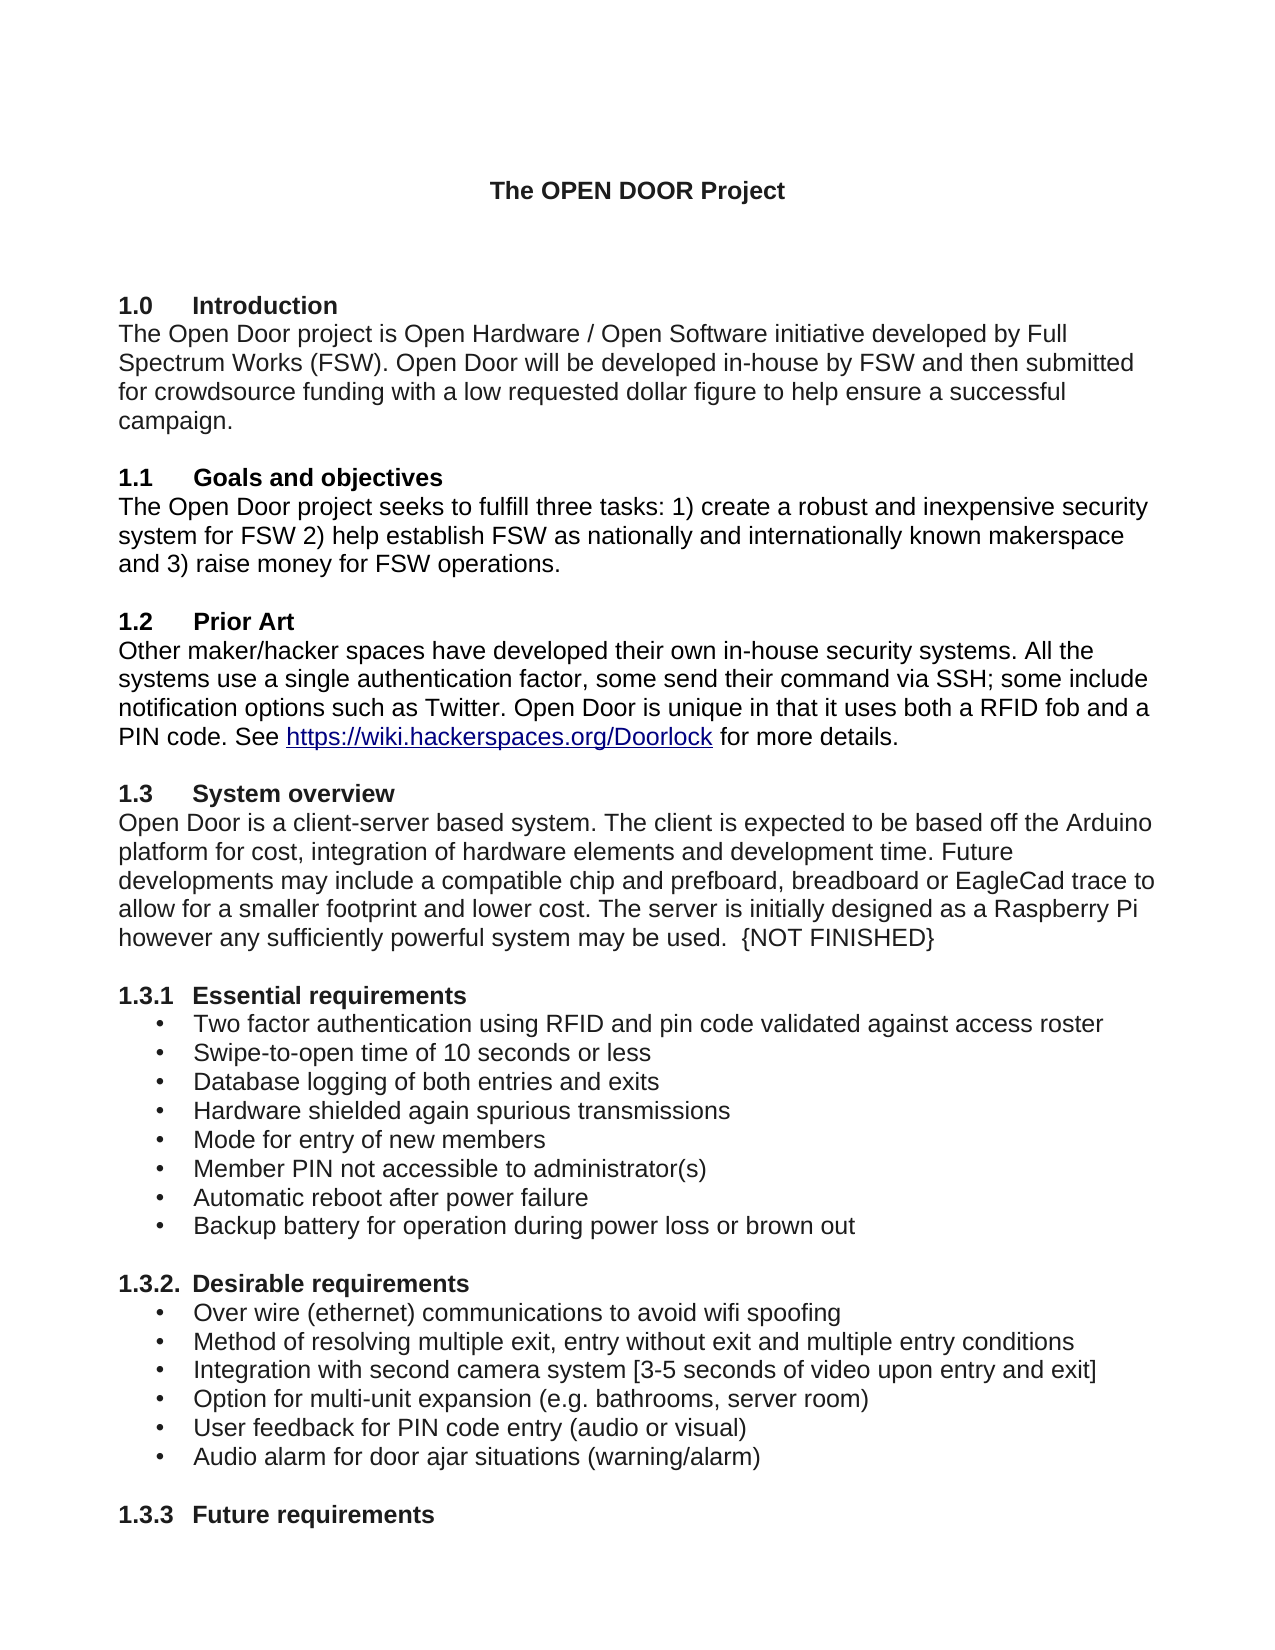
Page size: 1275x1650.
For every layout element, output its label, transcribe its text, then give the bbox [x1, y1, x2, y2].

list Member PIN not accessible to administrator(s) [156, 1154, 1157, 1182]
list Other maker/hacker spaces have developed their own in-house security systems. All the systems use a single authentication factor, some send their command via SSH; some include notification options such as Twitter. Open Door is unique in that it uses both a RFID fob and a PIN code. See https://wiki.hackerspaces.org/Doorlock for more details. [118, 636, 1157, 751]
list Goals and objectives [118, 463, 1157, 492]
list The Open Door project seeks to fulfill three tasks: 1) create a robust and inexpensive security system for FSW 2) help establish FSW as nationally and internationally known makerspace and 3) raise money for FSW operations. [118, 492, 1157, 578]
list Integration with second camera system [3-5 seconds of video upon entry and exit] [156, 1355, 1157, 1384]
list Prior Art [118, 607, 1157, 636]
list Two factor authentication using RFID and pin code validated against access roster [156, 1009, 1157, 1038]
text The Open Door project is Open Hardware / Open Software initiative developed by Full Spectrum Works (FSW). Open Door will be developed in-house by FSW and then submitted for crowdsource funding with a low requested dollar figure to help ensure a successful campaign. [118, 319, 1157, 434]
list Database logging of both entries and exits [156, 1067, 1157, 1096]
list User feedback for PIN code entry (audio or visual) [156, 1413, 1157, 1442]
list Hardware shielded again spurious transmissions [156, 1096, 1157, 1125]
list Backup battery for operation during power loss or brown out [156, 1211, 1157, 1240]
list 1.3.1 Essential requirements [118, 981, 1157, 1009]
text The OPEN DOOR Project [118, 176, 1157, 204]
list Option for multi-unit expansion (e.g. bathrooms, server room) [156, 1384, 1157, 1413]
list 1.3 System overview [118, 779, 1157, 808]
list Method of resolving multiple exit, entry without exit and multiple entry conditions [156, 1327, 1157, 1355]
list Automatic reboot after power failure [156, 1182, 1157, 1211]
list Audio alarm for door ajar situations (warning/alarm) [156, 1442, 1157, 1471]
list Open Door is a client-server based system. The client is expected to be based off the Arduino platform for cost, integration of hardware elements and development time. Future developments may include a compatible chip and prefboard, breadboard or EagleCad trace to allow for a smaller footprint and lower cost. The server is initially designed as a Raspberry Pi however any sufficiently powerful system may be used. {NOT FINISHED} [118, 808, 1157, 952]
list 1.3.3 Future requirements [118, 1499, 1157, 1528]
text 1.0 Introduction [118, 291, 1157, 319]
list Swipe-to-open time of 10 seconds or less [156, 1038, 1157, 1067]
list Over wire (ethernet) communications to avoid wifi spoofing [156, 1298, 1157, 1327]
list Mode for entry of new members [156, 1125, 1157, 1154]
list 1.3.2. Desirable requirements [118, 1269, 1157, 1298]
